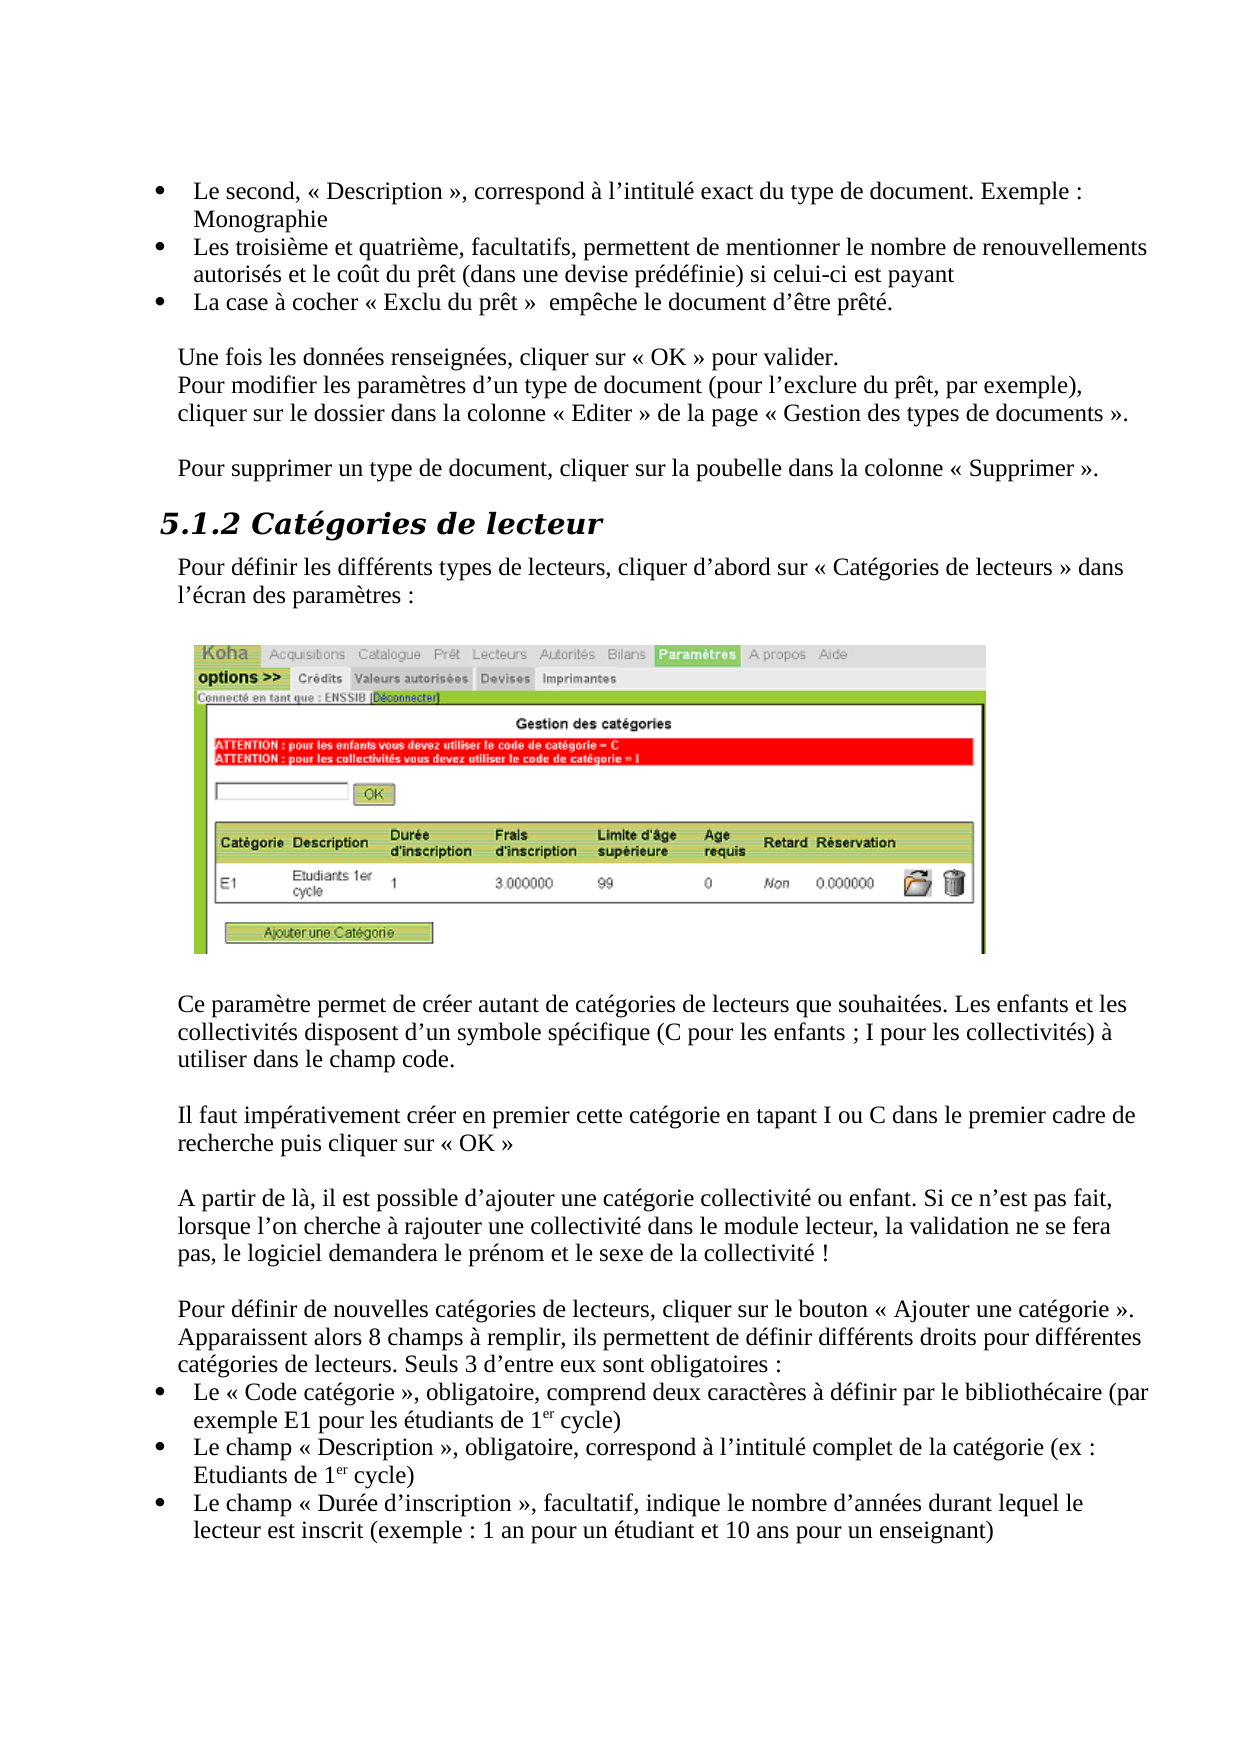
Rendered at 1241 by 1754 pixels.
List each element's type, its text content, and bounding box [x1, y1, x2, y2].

picture [193, 645, 986, 954]
text Il faut impérativement créer en premier cette catégorie en tapant I ou C dans le premier cadre de recherche puis cliquer sur « OK » [177, 1101, 1152, 1156]
list Le champ « Durée d’inscription », facultatif, indique le nombre d’années durant lequel le lecteur est inscrit (exemple : 1 an pour un étudiant et 10 ans pour un enseignant) [156, 1489, 1152, 1544]
text Pour modifier les paramètres d’un type de document (pour l’exclure du prêt, par exemple), cliquer sur le dossier dans la colonne « Editer » de la page « Gestion des types de documents ». [177, 371, 1152, 427]
list La case à cocher « Exclu du prêt » empêche le document d’être prêté. [156, 288, 1152, 316]
text Pour définir de nouvelles catégories de lecteurs, cliquer sur le bouton « Ajouter une catégorie ». Apparaissent alors 8 champs à remplir, ils permettent de définir différents droits pour différentes catégories de lecteurs. Seuls 3 d’entre eux sont obligatoires : [177, 1295, 1152, 1378]
list Le second, « Description », correspond à l’intitulé exact du type de document. Exemple : Monographie [156, 177, 1152, 233]
list Le « Code catégorie », obligatoire, comprend deux caractères à définir par le bibliothécaire (par exemple E1 pour les étudiants de 1er cycle) [156, 1378, 1152, 1433]
subtitle Catégories de lecteur [159, 507, 1152, 541]
list Le champ « Description », obligatoire, correspond à l’intitulé complet de la catégorie (ex : Etudiants de 1er cycle) [156, 1433, 1152, 1489]
list Les troisième et quatrième, facultatifs, permettent de mentionner le nombre de renouvellements autorisés et le coût du prêt (dans une devise prédéfinie) si celui-ci est payant [156, 233, 1152, 288]
text Une fois les données renseignées, cliquer sur « OK » pour valider. [177, 343, 1152, 371]
text A partir de là, il est possible d’ajouter une catégorie collectivité ou enfant. Si ce n’est pas fait, lorsque l’on cherche à rajouter une collectivité dans le module lecteur, la validation ne se fera pas, le logiciel demandera le prénom et le sexe de la collectivité ! [177, 1184, 1152, 1267]
text Ce paramètre permet de créer autant de catégories de lecteurs que souhaitées. Les enfants et les collectivités disposent d’un symbole spécifique (C pour les enfants ; I pour les collectivités) à utiliser dans le champ code. [177, 990, 1152, 1073]
text Pour définir les différents types de lecteurs, cliquer d’abord sur « Catégories de lecteurs » dans l’écran des paramètres : [177, 553, 1152, 608]
text Pour supprimer un type de document, cliquer sur la poubelle dans la colonne « Supprimer ». [177, 454, 1152, 482]
